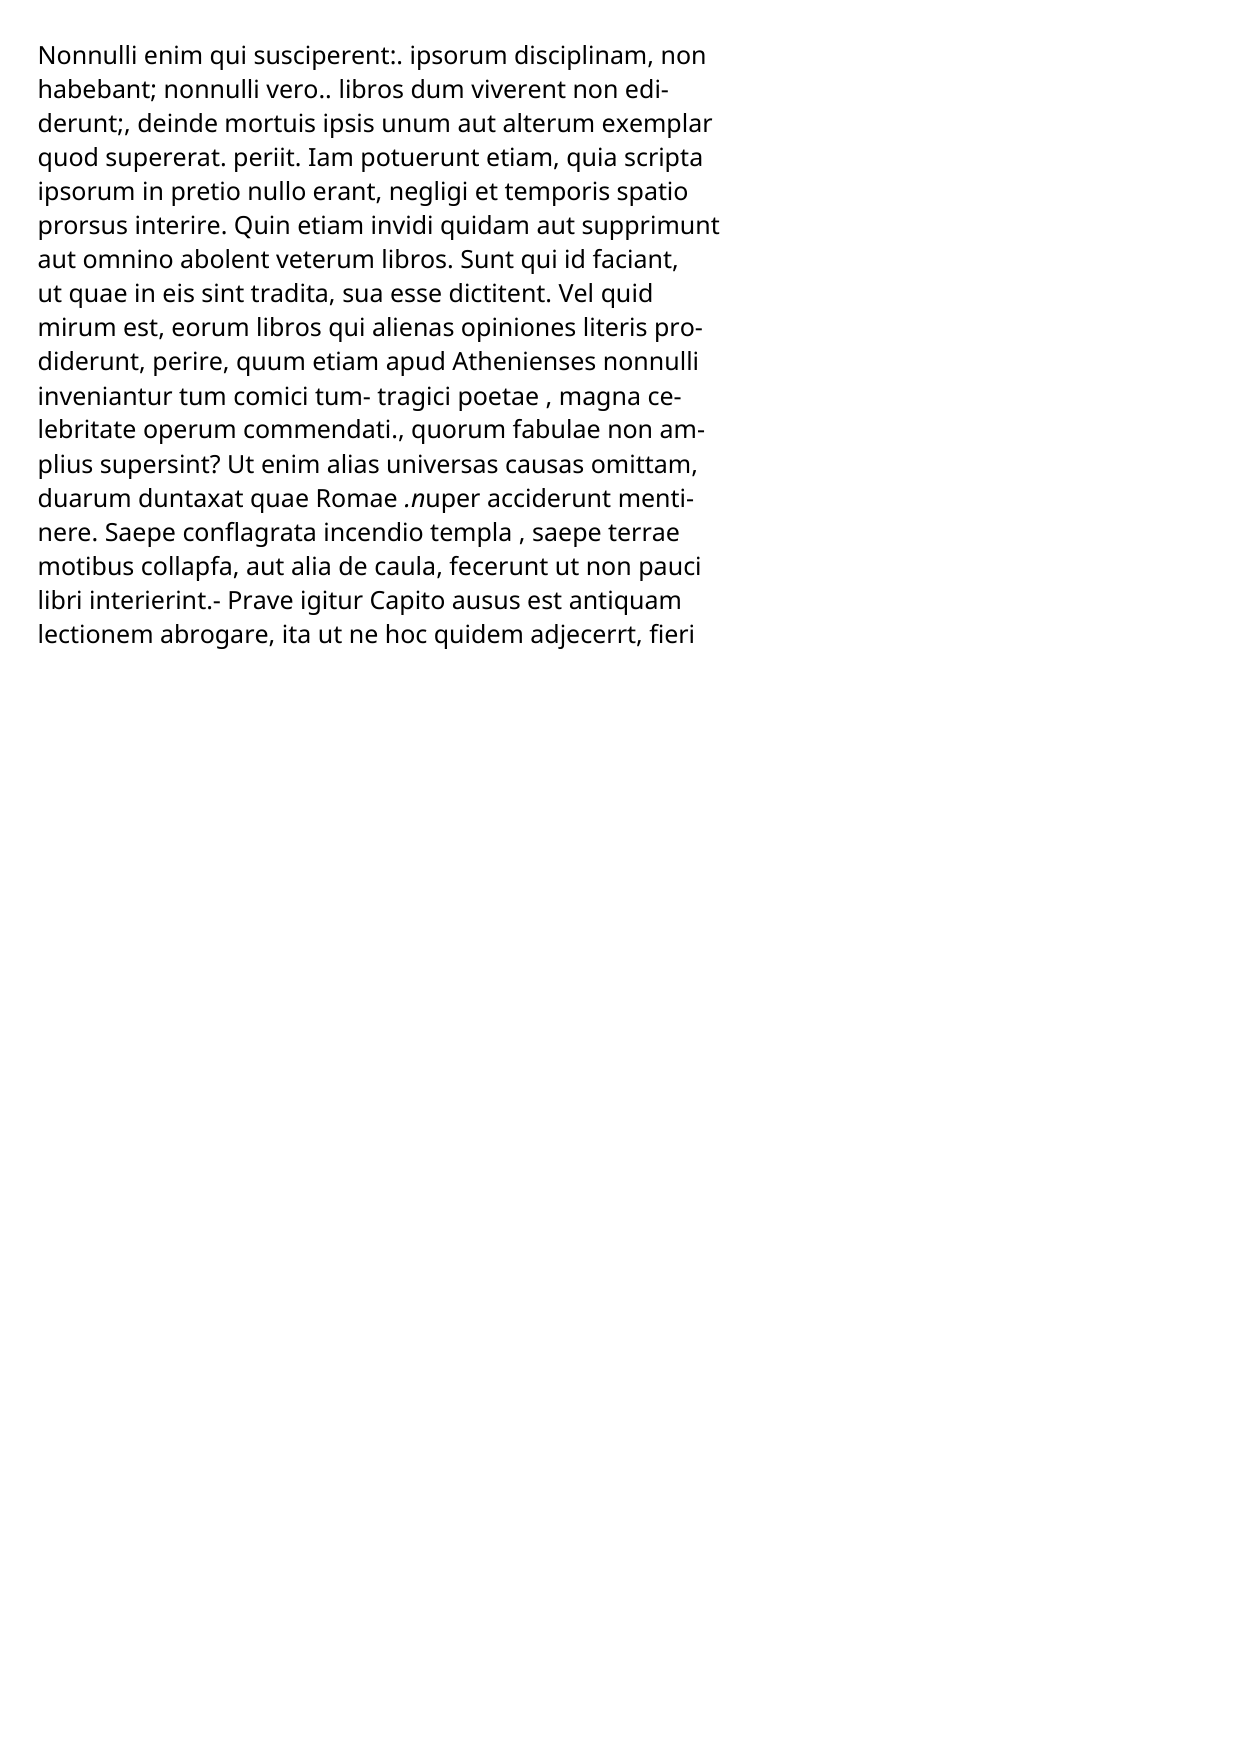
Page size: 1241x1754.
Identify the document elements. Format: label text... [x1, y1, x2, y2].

text Nonnulli enim qui susciperent:. ipsorum disciplinam, non habebant; nonnulli vero.. libros dum viverent non edi- derunt;, deinde mortuis ipsis unum aut alterum exemplar quod supererat. periit. Iam potuerunt etiam, quia scripta ipsorum in pretio nullo erant, negligi et temporis spatio prorsus interire. Quin etiam invidi quidam aut supprimunt aut omnino abolent veterum libros. Sunt qui id faciant, ut quae in eis sint tradita, sua esse dictitent. Vel quid mirum est, eorum libros qui alienas opiniones literis pro- diderunt, perire, quum etiam apud Athenienses nonnulli inveniantur tum comici tum- tragici poetae , magna ce- lebritate operum commendati., quorum fabulae non am- plius supersint? Ut enim alias universas causas omittam, duarum duntaxat quae Romae .nuper acciderunt menti- nere. Saepe conflagrata incendio templa , saepe terrae motibus collapfa, aut alia de caula, fecerunt ut non pauci libri interierint.- Prave igitur Capito ausus est antiquam lectionem abrogare, ita ut ne hoc quidem adjecerrt, fieri [37, 37, 1203, 651]
